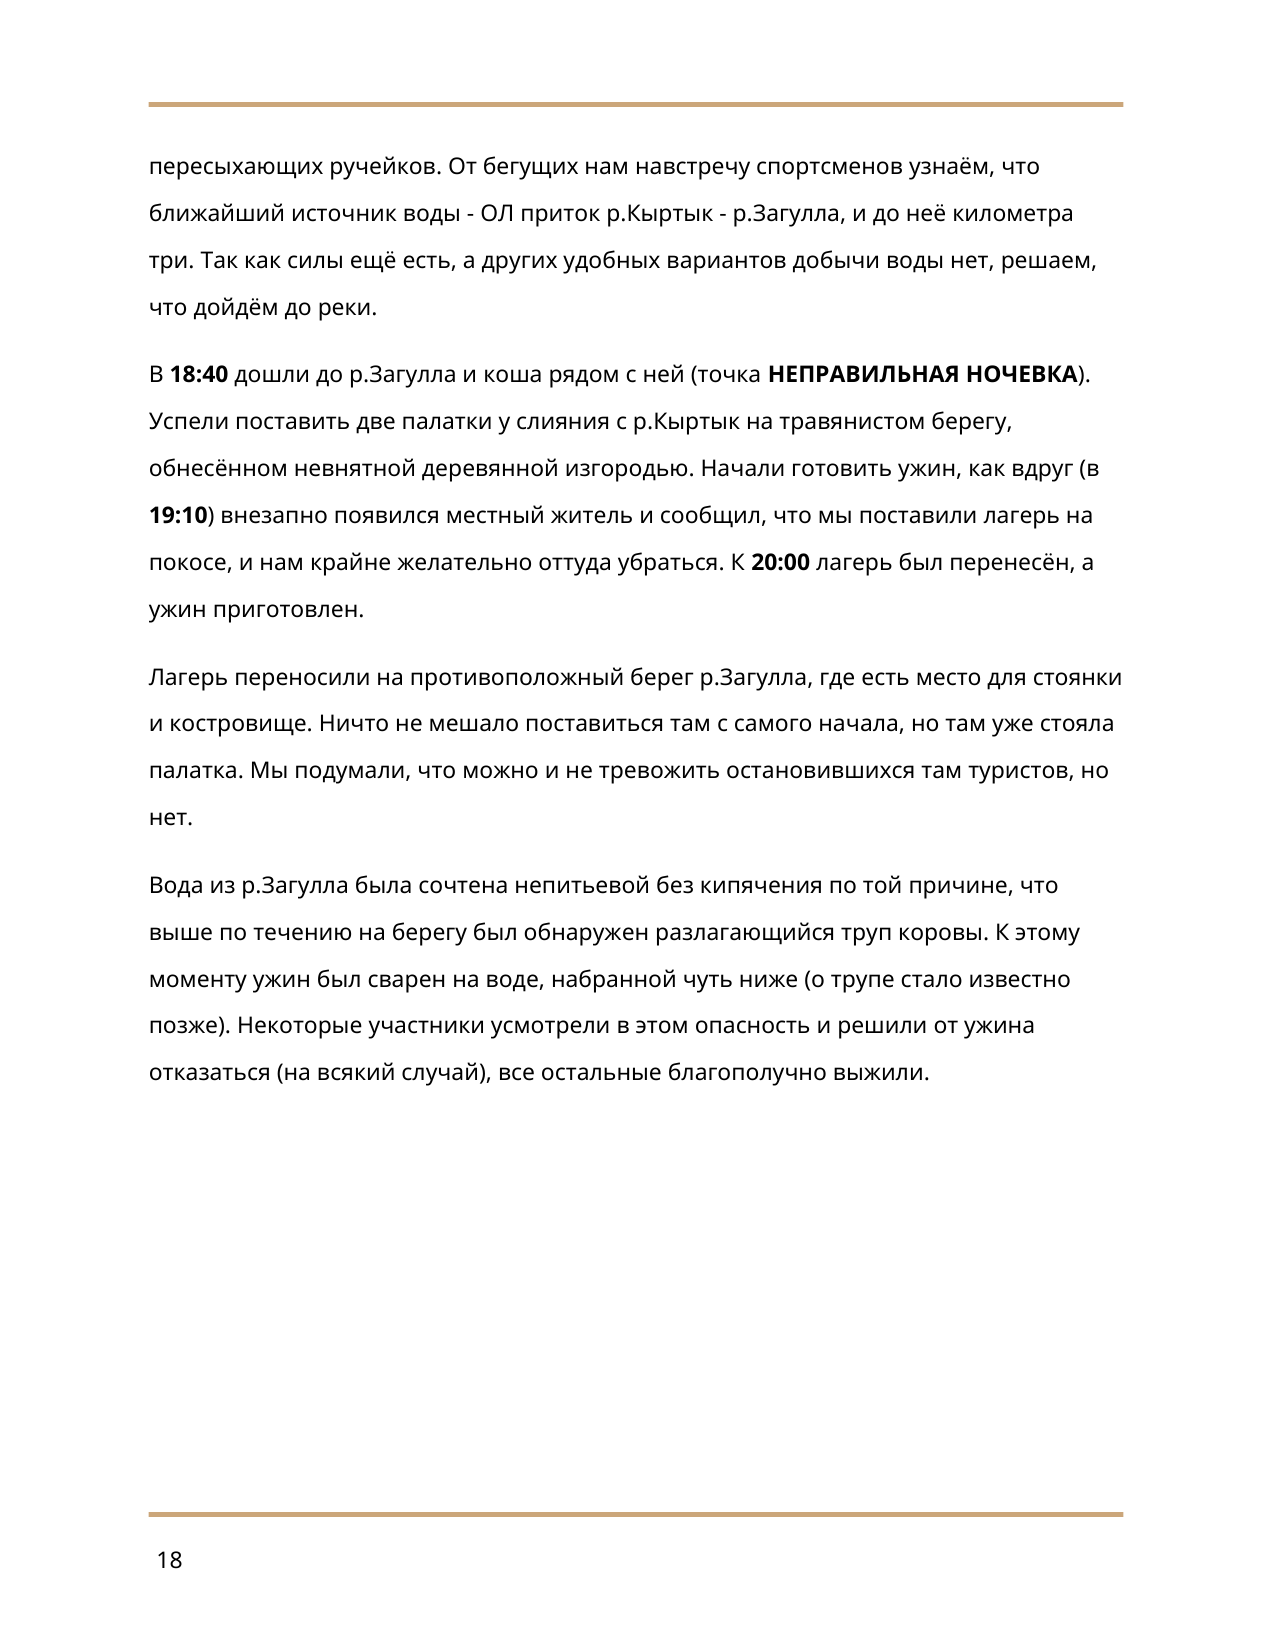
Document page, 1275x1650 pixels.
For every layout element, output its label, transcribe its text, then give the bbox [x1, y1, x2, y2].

text Лагерь переносили на противоположный берег р.Загулла, где есть место для стоянки и костровище. Ничто не мешало поставиться там с самого начала, но там уже стояла палатка. Мы подумали, что можно и не тревожить остановившихся там туристов, но нет. [148, 660, 1125, 832]
picture [148, 102, 1124, 107]
text В 18:40 дошли до р.Загулла и коша рядом с ней (точка НЕПРАВИЛЬНАЯ НОЧЕВКА). Успели поставить две палатки у слияния с р.Кыртык на травянистом берегу, обнесённом невнятной деревянной изгородью. Начали готовить ужин, как вдруг (в 19:10) внезапно появился местный житель и сообщил, что мы поставили лагерь на покосе, и нам крайне желательно оттуда убраться. К 20:00 лагерь был перенесён, а ужин приготовлен. [148, 358, 1125, 624]
text Вода из р.Загулла была сочтена непитьевой без кипячения по той причине, что выше по течению на берегу был обнаружен разлагающийся труп коровы. К этому моменту ужин был сварен на воде, набранной чуть ниже (о трупе стало известно позже). Некоторые участники усмотрели в этом опасность и решили от ужина отказаться (на всякий случай), все остальные благополучно выжили. [148, 869, 1125, 1087]
text пересыхающих ручейков. От бегущих нам навстречу спортсменов узнаём, что ближайший источник воды - ОЛ приток р.Кыртык - р.Загулла, и до неё километра три. Так как силы ещё есть, а других удобных вариантов добычи воды нет, решаем, что дойдём до реки. [148, 150, 1125, 322]
picture [148, 1512, 1124, 1517]
